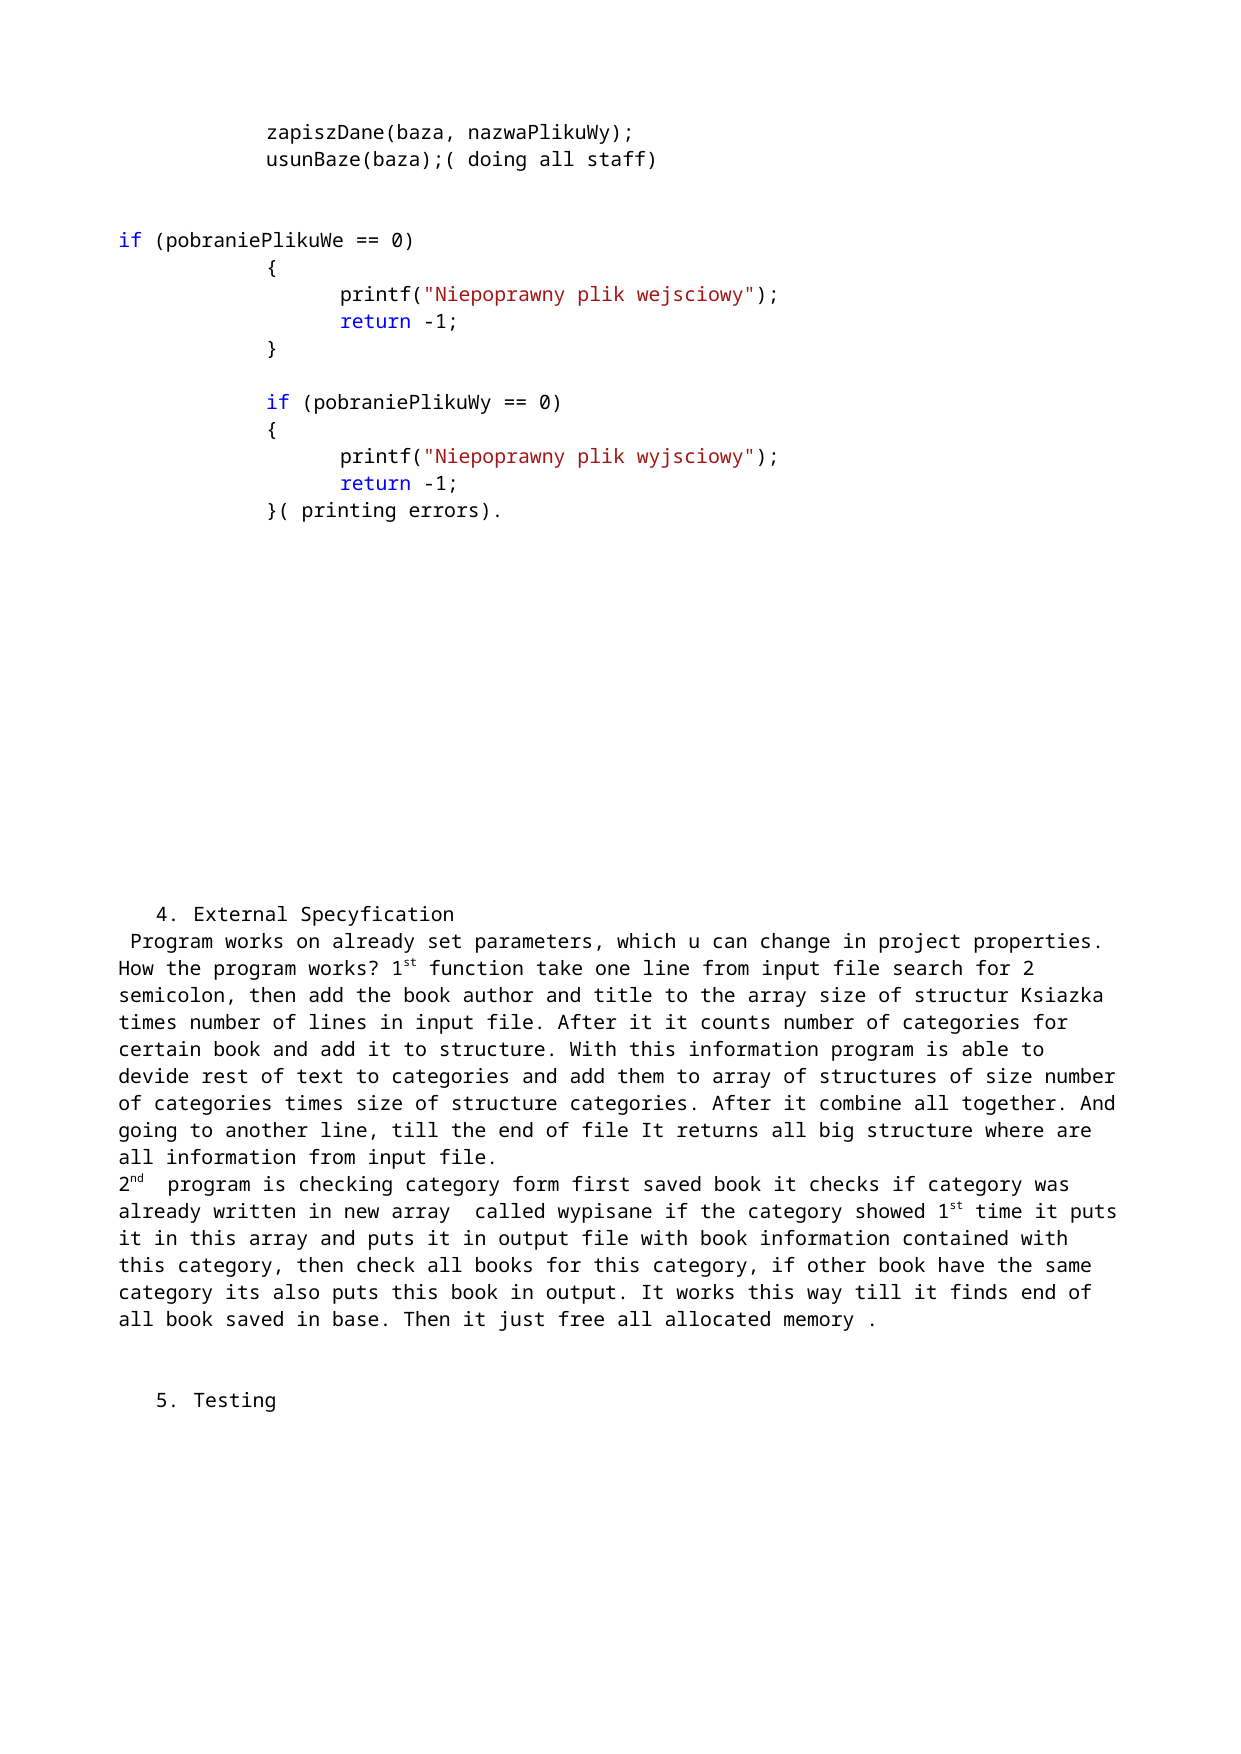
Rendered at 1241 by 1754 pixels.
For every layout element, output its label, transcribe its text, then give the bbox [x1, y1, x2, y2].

text zapiszDane(baza, nazwaPlikuWy); [118, 118, 1122, 145]
text } [118, 334, 1122, 361]
text if (pobraniePlikuWe == 0) [118, 226, 1122, 253]
text printf("Niepoprawny plik wejsciowy"); [118, 280, 1122, 307]
list Testing [156, 1386, 1122, 1413]
text if (pobraniePlikuWy == 0) [118, 388, 1122, 415]
text return -1; [118, 307, 1122, 334]
text { [118, 415, 1122, 442]
text }( printing errors). [118, 496, 1122, 523]
list External Specyfication [156, 901, 1122, 927]
text return -1; [118, 469, 1122, 496]
text usunBaze(baza);( doing all staff) [118, 145, 1122, 172]
text printf("Niepoprawny plik wyjsciowy"); [118, 442, 1122, 469]
text { [118, 253, 1122, 280]
text Program works on already set parameters, which u can change in project properties. How the program works? 1st function take one line from input file search for 2 semicolon, then add the book author and title to the array size of structur Ksiazka times number of lines in input file. After it it counts number of categories for certain book and add it to structure. With this information program is able to devide rest of text to categories and add them to array of structures of size number of categories times size of structure categories. After it combine all together. And going to another line, till the end of file It returns all big structure where are all information from input file. [118, 927, 1122, 1170]
text 2nd program is checking category form first saved book it checks if category was already written in new array called wypisane if the category showed 1st time it puts it in this array and puts it in output file with book information contained with this category, then check all books for this category, if other book have the same category its also puts this book in output. It works this way till it finds end of all book saved in base. Then it just free all allocated memory . [118, 1170, 1122, 1332]
